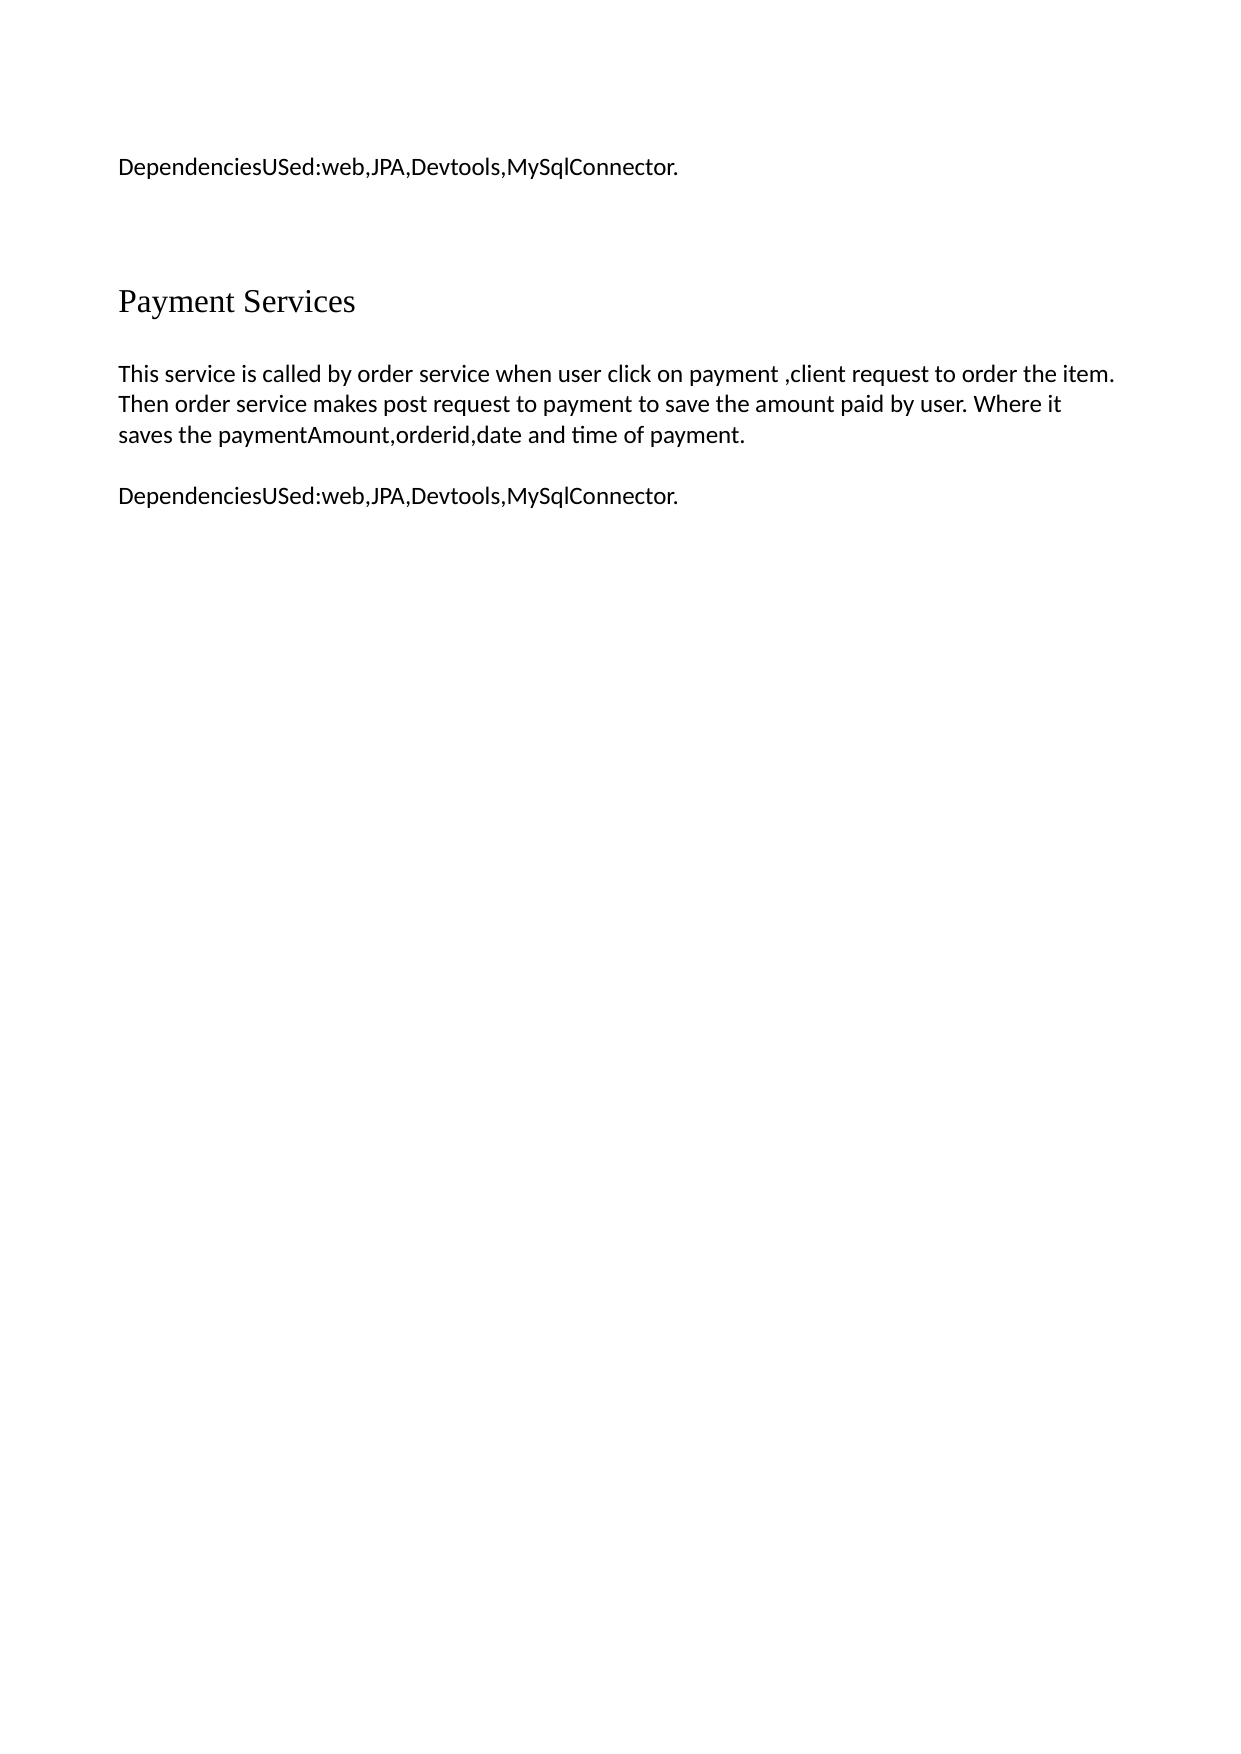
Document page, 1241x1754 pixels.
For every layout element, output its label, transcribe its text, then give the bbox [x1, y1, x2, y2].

text DependenciesUSed:web,JPA,Devtools,MySqlConnector. [118, 151, 1122, 182]
text This service is called by order service when user click on payment ,client request to order the item. Then order service makes post request to payment to save the amount paid by user. Where it saves the paymentAmount,orderid,date and time of payment. [118, 358, 1122, 449]
text DependenciesUSed:web,JPA,Devtools,MySqlConnector. [118, 480, 1122, 510]
text Payment Services [118, 281, 1122, 319]
